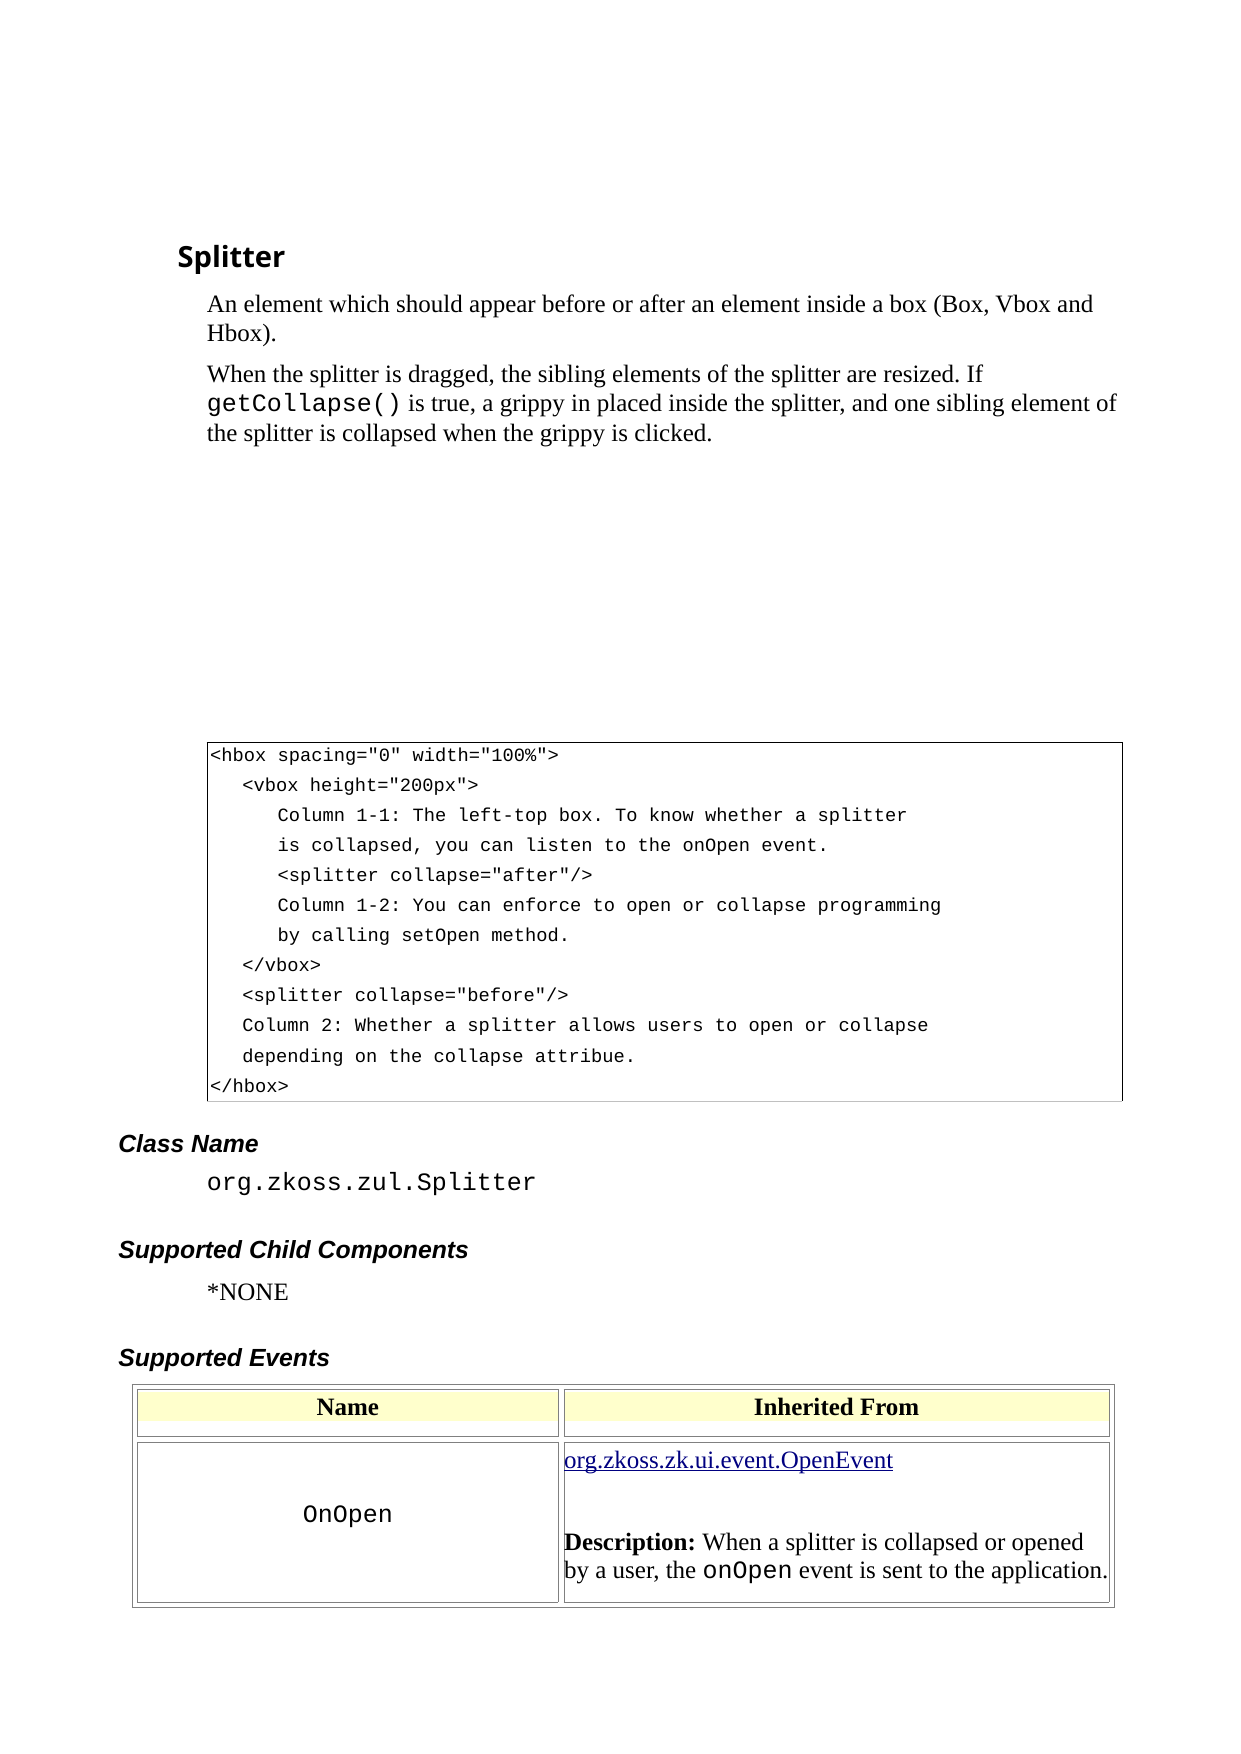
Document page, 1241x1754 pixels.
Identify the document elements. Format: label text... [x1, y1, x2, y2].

text by calling setOpen method. [208, 923, 1122, 947]
text Column 1-1: The left-top box. To know whether a splitter [208, 802, 1122, 827]
text <hbox spacing="0" width="100%"> [208, 743, 1122, 767]
subtitle Supported Child Components [118, 1236, 1122, 1264]
subtitle Class Name [118, 1129, 1122, 1157]
text </hbox> [208, 1073, 1122, 1101]
text is collapsed, you can listen to the onOpen event. [208, 833, 1122, 857]
subtitle Supported Events [118, 1343, 1122, 1371]
text *NONE [207, 1277, 1122, 1305]
text </vbox> [208, 953, 1122, 977]
text org.zkoss.zul.Splitter [207, 1170, 1122, 1198]
table_header Inherited From [561, 1385, 1112, 1436]
text When the splitter is dragged, the sibling elements of the splitter are resized. If getCollapse() is true, a grippy in placed inside the splitter, and one sibling element of the splitter is collapsed when the grippy is clicked. [207, 359, 1122, 447]
text <vbox height="200px"> [208, 772, 1122, 797]
text depending on the collapse attribue. [208, 1043, 1122, 1068]
text An element which should appear before or after an element inside a box (Box, Vbox and Hbox). [207, 289, 1122, 346]
table_cell OnOpen [134, 1436, 561, 1602]
text <splitter collapse="before"/> [208, 983, 1122, 1007]
text Column 1-2: You can enforce to open or collapse programming [208, 893, 1122, 917]
text Column 2: Whether a splitter allows users to open or collapse [208, 1013, 1122, 1037]
subtitle Splitter [177, 237, 1122, 276]
table_header Name [134, 1385, 561, 1436]
table_cell org.zkoss.zk.ui.event.OpenEvent Description: When a splitter is collapsed or opened by a user, the onOpen event is sent to the application. [561, 1436, 1112, 1602]
text <splitter collapse="after"/> [208, 863, 1122, 887]
